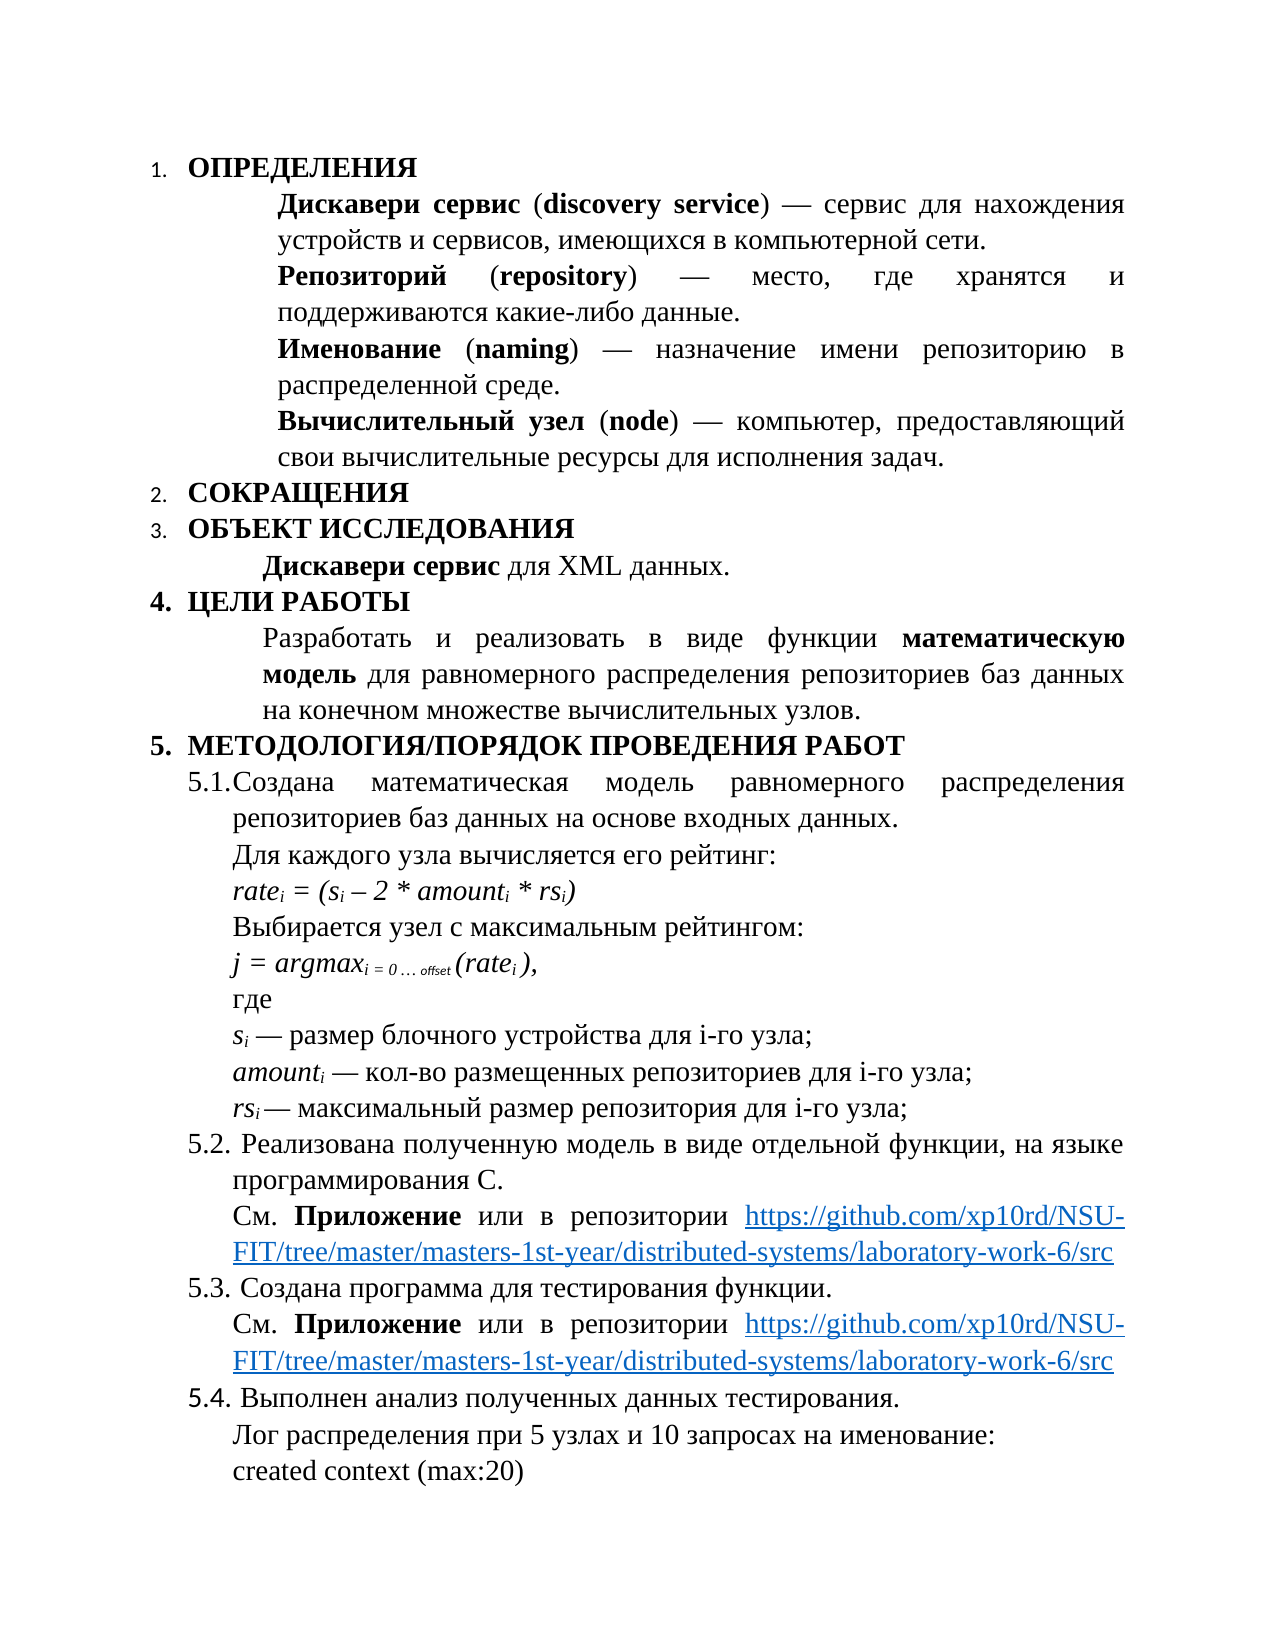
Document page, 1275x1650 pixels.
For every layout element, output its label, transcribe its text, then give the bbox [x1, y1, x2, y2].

list Дискавери сервис для XML данных. [262, 548, 1125, 581]
list См. Приложение или в репозитории https://github.com/xp10rd/NSU-FIT/tree/master/masters-1st-year/distributed-systems/laboratory-work-6/src [187, 1198, 1125, 1268]
list ratei = (si – 2 * amounti * rsi) [187, 873, 1125, 906]
list Создана программа для тестирования функции. [187, 1271, 1125, 1304]
list amounti — кол-во размещенных репозиториев для i-го узла; [187, 1054, 1125, 1087]
list Реализована полученную модель в виде отдельной функции, на языке программирования C. [187, 1126, 1125, 1196]
list Репозиторий (repository) — место, где хранятся и поддерживаются какие-либо данные. [225, 258, 1125, 328]
list МЕТОДОЛОГИЯ/ПОРЯДОК ПРОВЕДЕНИЯ РАБОТ [150, 728, 1125, 762]
list rsi — максимальный размер репозитория для i-го узла; [187, 1090, 1125, 1123]
list j = argmaxi = 0 … offset (ratei ), [187, 945, 1125, 979]
list ОБЪЕКТ ИССЛЕДОВАНИЯ [150, 511, 1125, 545]
list Вычислительный узел (node) — компьютер, предоставляющий свои вычислительные ресурсы для исполнения задач. [225, 403, 1125, 473]
list где [187, 981, 1125, 1015]
list Именование (naming) — назначение имени репозиторию в распределенной среде. [225, 331, 1125, 400]
list Разработать и реализовать в виде функции математическую модель для равномерного распределения репозиториев баз данных на конечном множестве вычислительных узлов. [262, 620, 1125, 726]
list См. Приложение или в репозитории https://github.com/xp10rd/NSU-FIT/tree/master/masters-1st-year/distributed-systems/laboratory-work-6/src [187, 1307, 1125, 1376]
list Создана математическая модель равномерного распределения репозиториев баз данных на основе входных данных. [187, 764, 1125, 834]
list Дискавери сервис (discovery service) — сервис для нахождения устройств и сервисов, имеющихся в компьютерной сети. [225, 186, 1125, 256]
list created context (max:20) [187, 1453, 1125, 1487]
list Выполнен анализ полученных данных тестирования. [187, 1379, 1125, 1414]
list Для каждого узла вычисляется его рейтинг: [187, 837, 1125, 870]
list si — размер блочного устройства для i-го узла; [187, 1017, 1125, 1051]
list ОПРЕДЕЛЕНИЯ [150, 150, 1125, 183]
list СОКРАЩЕНИЯ [150, 475, 1125, 509]
list Выбирается узел с максимальным рейтингом: [187, 909, 1125, 943]
list ЦЕЛИ РАБОТЫ [150, 584, 1125, 617]
list Лог распределения при 5 узлах и 10 запросах на именование: [187, 1417, 1125, 1451]
